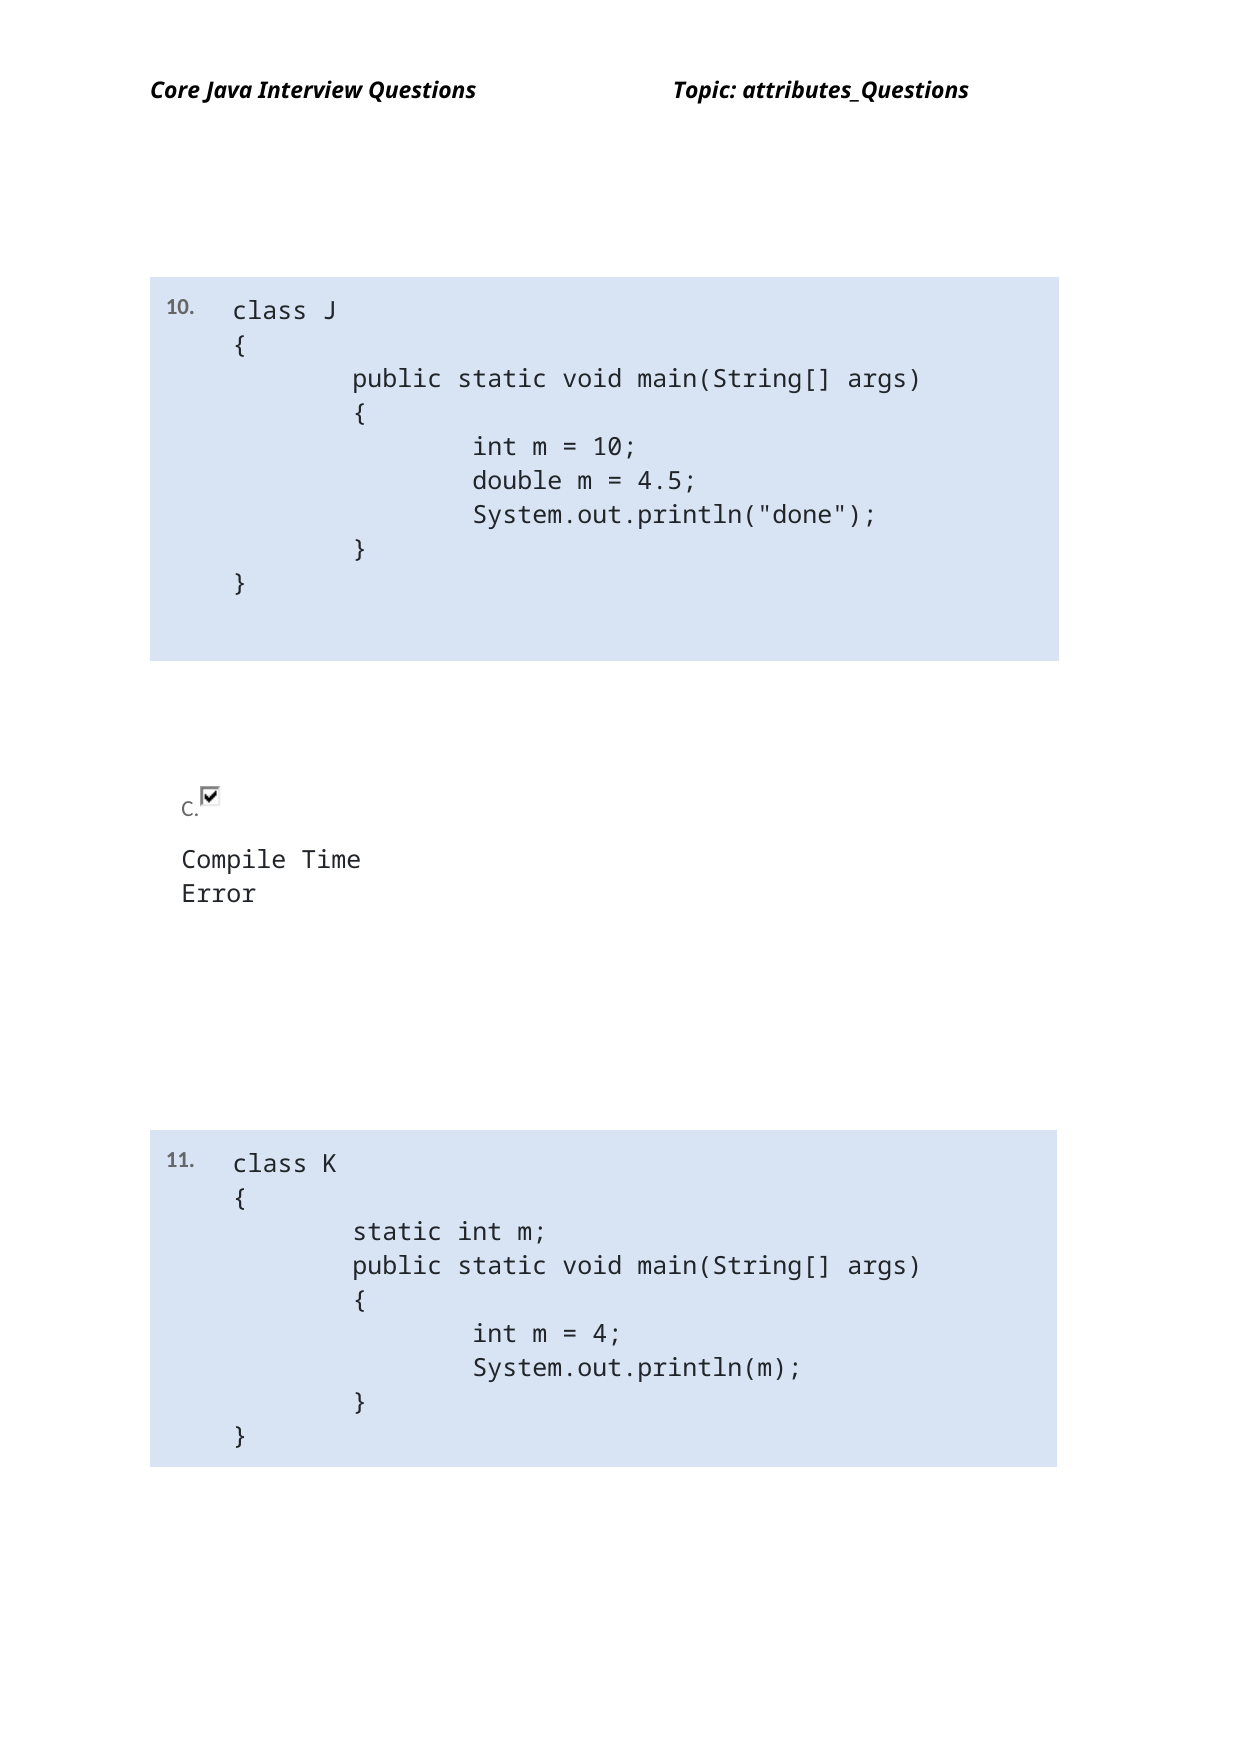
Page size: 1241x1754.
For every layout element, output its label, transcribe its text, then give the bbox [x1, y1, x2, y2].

table_header [1058, 1130, 1090, 1467]
table_header [181, 745, 319, 779]
table_cell class J { public static void main(String[] args) { int m = 10; double m = 4.5; System.out.println("done"); } } [216, 277, 1059, 661]
table_header [181, 1483, 242, 1551]
table_header C. Compile Time Error [181, 779, 442, 1012]
table_cell [150, 661, 1090, 1129]
table_cell [150, 150, 1090, 277]
table_header [181, 1012, 250, 1114]
table_cell [1059, 277, 1090, 661]
table_header 11. [150, 1130, 217, 1467]
table_cell 10. [150, 277, 216, 661]
table_header [181, 677, 250, 745]
table_cell [150, 1468, 1090, 1567]
table_header class K { static int m; public static void main(String[] args) { int m = 4; System.out.println(m); } } [217, 1130, 1057, 1467]
